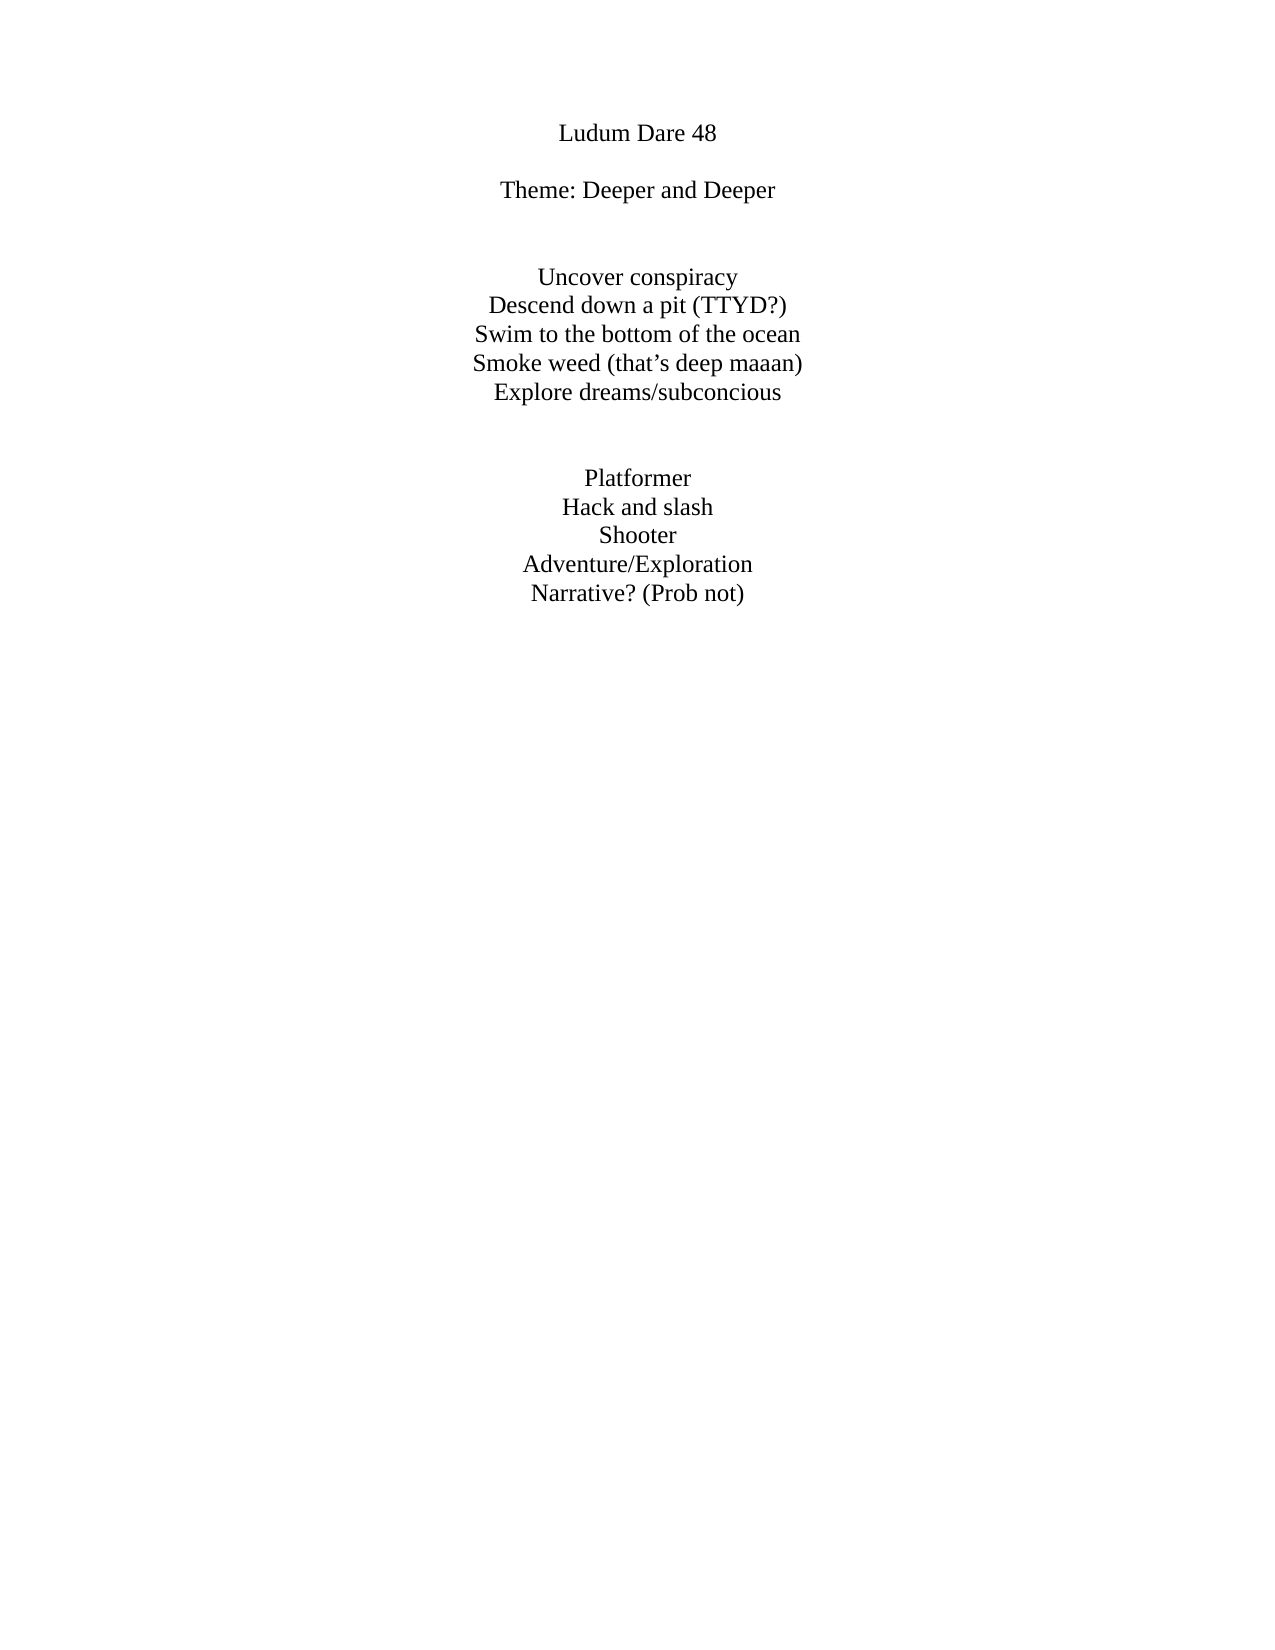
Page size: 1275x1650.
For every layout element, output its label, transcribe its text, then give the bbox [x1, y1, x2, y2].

text Platformer [118, 463, 1157, 492]
text Smoke weed (that’s deep maaan) [118, 348, 1157, 377]
text Ludum Dare 48 [118, 118, 1157, 147]
text Adventure/Exploration [118, 549, 1157, 578]
text Uncover conspiracy [118, 262, 1157, 291]
text Theme: Deeper and Deeper [118, 176, 1157, 204]
text Shooter [118, 521, 1157, 549]
text Explore dreams/subconcious [118, 377, 1157, 406]
text Hack and slash [118, 492, 1157, 521]
text Narrative? (Prob not) [118, 578, 1157, 607]
text Swim to the bottom of the ocean [118, 319, 1157, 348]
text Descend down a pit (TTYD?) [118, 291, 1157, 319]
